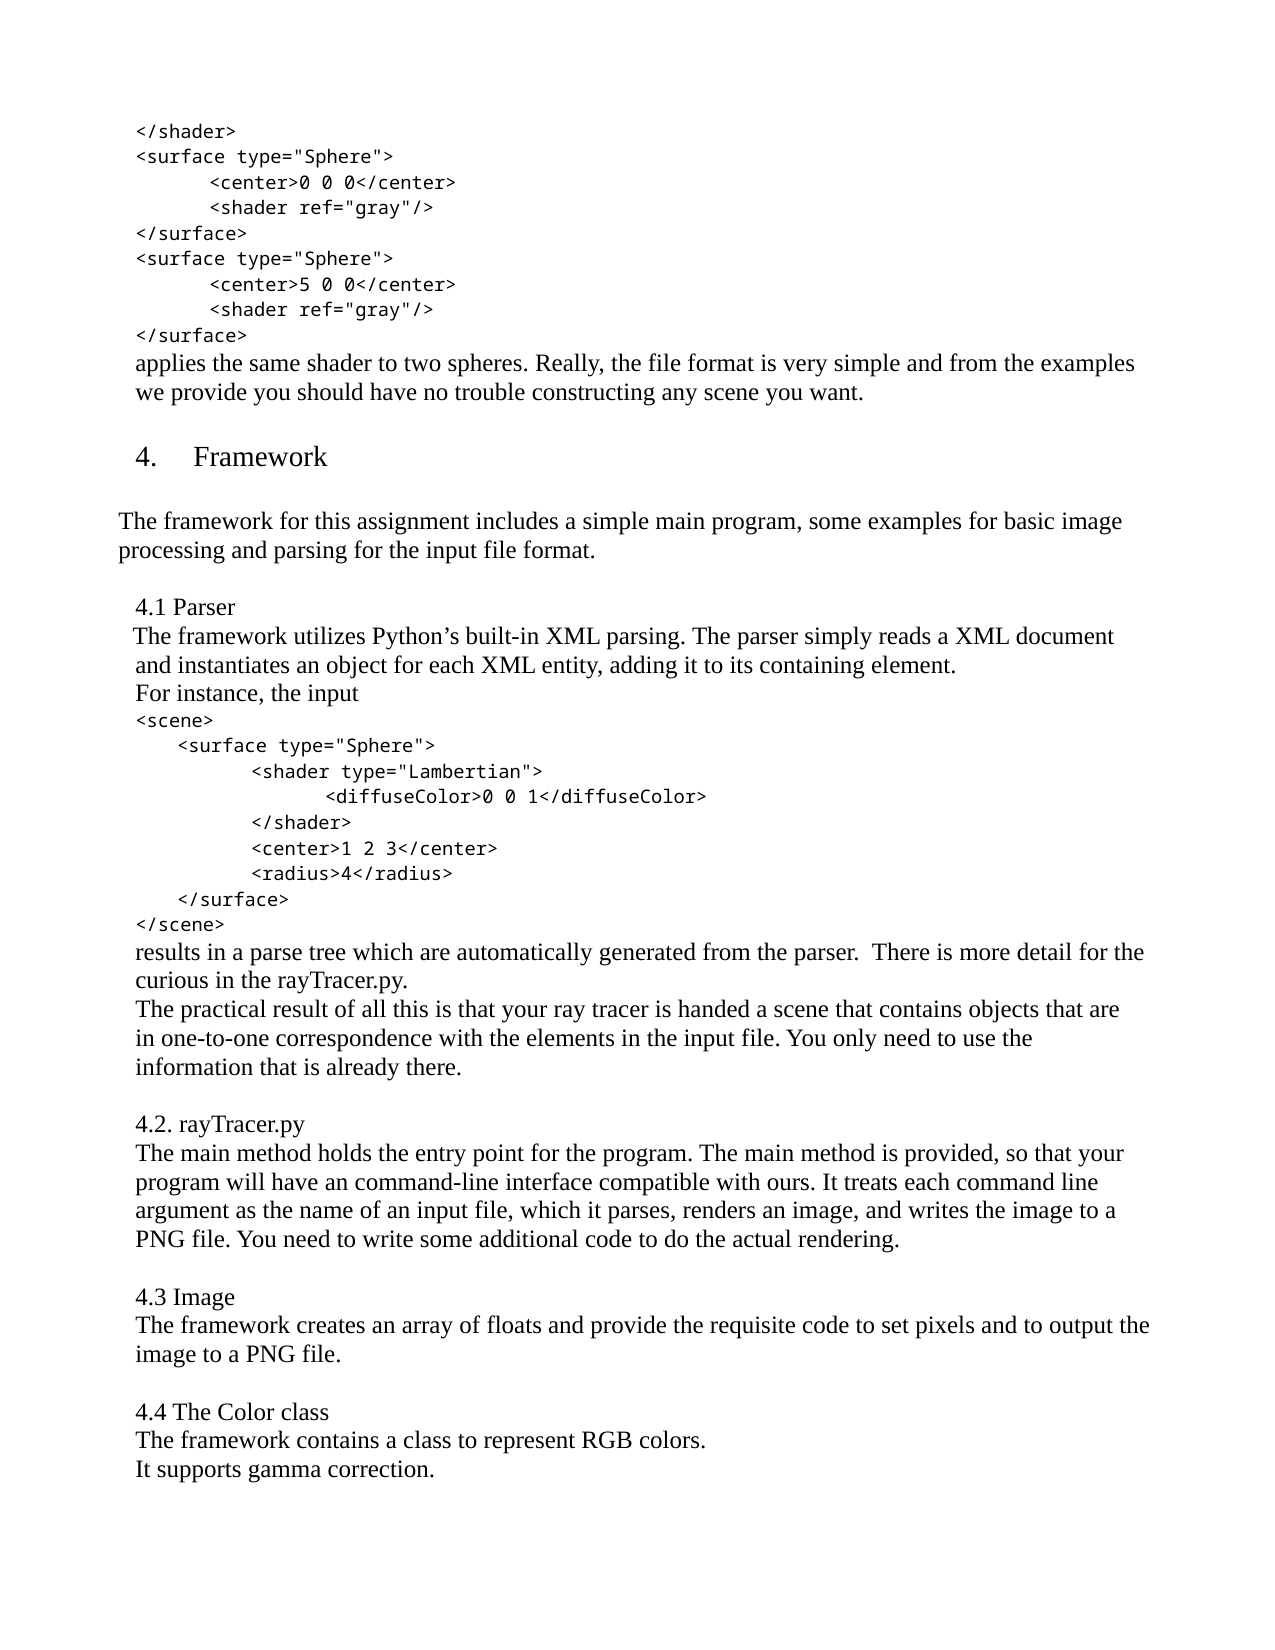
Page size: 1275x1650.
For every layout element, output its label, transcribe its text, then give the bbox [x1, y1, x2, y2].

list Framework [135, 439, 1157, 472]
text The framework utilizes Python’s built-in XML parsing. The parser simply reads a XML document and instantiates an object for each XML entity, adding it to its containing element. [132, 621, 1157, 678]
text The practical result of all this is that your ray tracer is handed a scene that contains objects that are [135, 994, 1157, 1023]
text </shader> [135, 118, 1157, 144]
text <center>0 0 0</center> [135, 169, 1157, 195]
text For instance, the input [135, 678, 1157, 707]
text </surface> [135, 886, 1157, 911]
text <shader ref="gray"/> [135, 297, 1157, 322]
text PNG file. You need to write some additional code to do the actual rendering. [135, 1224, 1157, 1253]
text <center>1 2 3</center> [135, 835, 1157, 860]
text <shader type="Lambertian"> [135, 758, 1157, 784]
text </shader> [135, 809, 1157, 835]
text <shader ref="gray"/> [135, 195, 1157, 220]
text <surface type="Sphere"> [135, 144, 1157, 169]
text <diffuseColor>0 0 1</diffuseColor> [135, 784, 1157, 809]
text <surface type="Sphere"> [135, 733, 1157, 758]
text <radius>4</radius> [135, 860, 1157, 886]
text </surface> [135, 220, 1157, 246]
text image to a PNG file. [135, 1339, 1157, 1368]
text </scene> [135, 911, 1157, 937]
text in one-to-one correspondence with the elements in the input file. You only need to use the [135, 1023, 1157, 1052]
text 4.4 The Color class [135, 1397, 1157, 1426]
text </surface> [135, 322, 1157, 348]
text 4.1 Parser [135, 592, 1157, 621]
text The framework contains a class to represent RGB colors. [135, 1426, 1157, 1454]
text <surface type="Sphere"> [135, 246, 1157, 271]
text <scene> [135, 707, 1157, 733]
text The main method holds the entry point for the program. The main method is provided, so that your [135, 1138, 1157, 1167]
text <center>5 0 0</center> [135, 271, 1157, 297]
text It supports gamma correction. [135, 1454, 1157, 1483]
text curious in the rayTracer.py. [135, 966, 1157, 994]
text applies the same shader to two spheres. Really, the file format is very simple and from the examples we provide you should have no trouble constructing any scene you want. [135, 348, 1157, 405]
text 4.3 Image [135, 1282, 1157, 1311]
text information that is already there. [135, 1052, 1157, 1081]
text argument as the name of an input file, which it parses, renders an image, and writes the image to a [135, 1196, 1157, 1224]
text The framework creates an array of floats and provide the requisite code to set pixels and to output the [135, 1311, 1157, 1339]
text 4.2. rayTracer.py [135, 1109, 1157, 1138]
text The framework for this assignment includes a simple main program, some examples for basic image processing and parsing for the input file format. [118, 506, 1157, 563]
text results in a parse tree which are automatically generated from the parser. There is more detail for the [135, 937, 1157, 966]
text program will have an command-line interface compatible with ours. It treats each command line [135, 1167, 1157, 1196]
